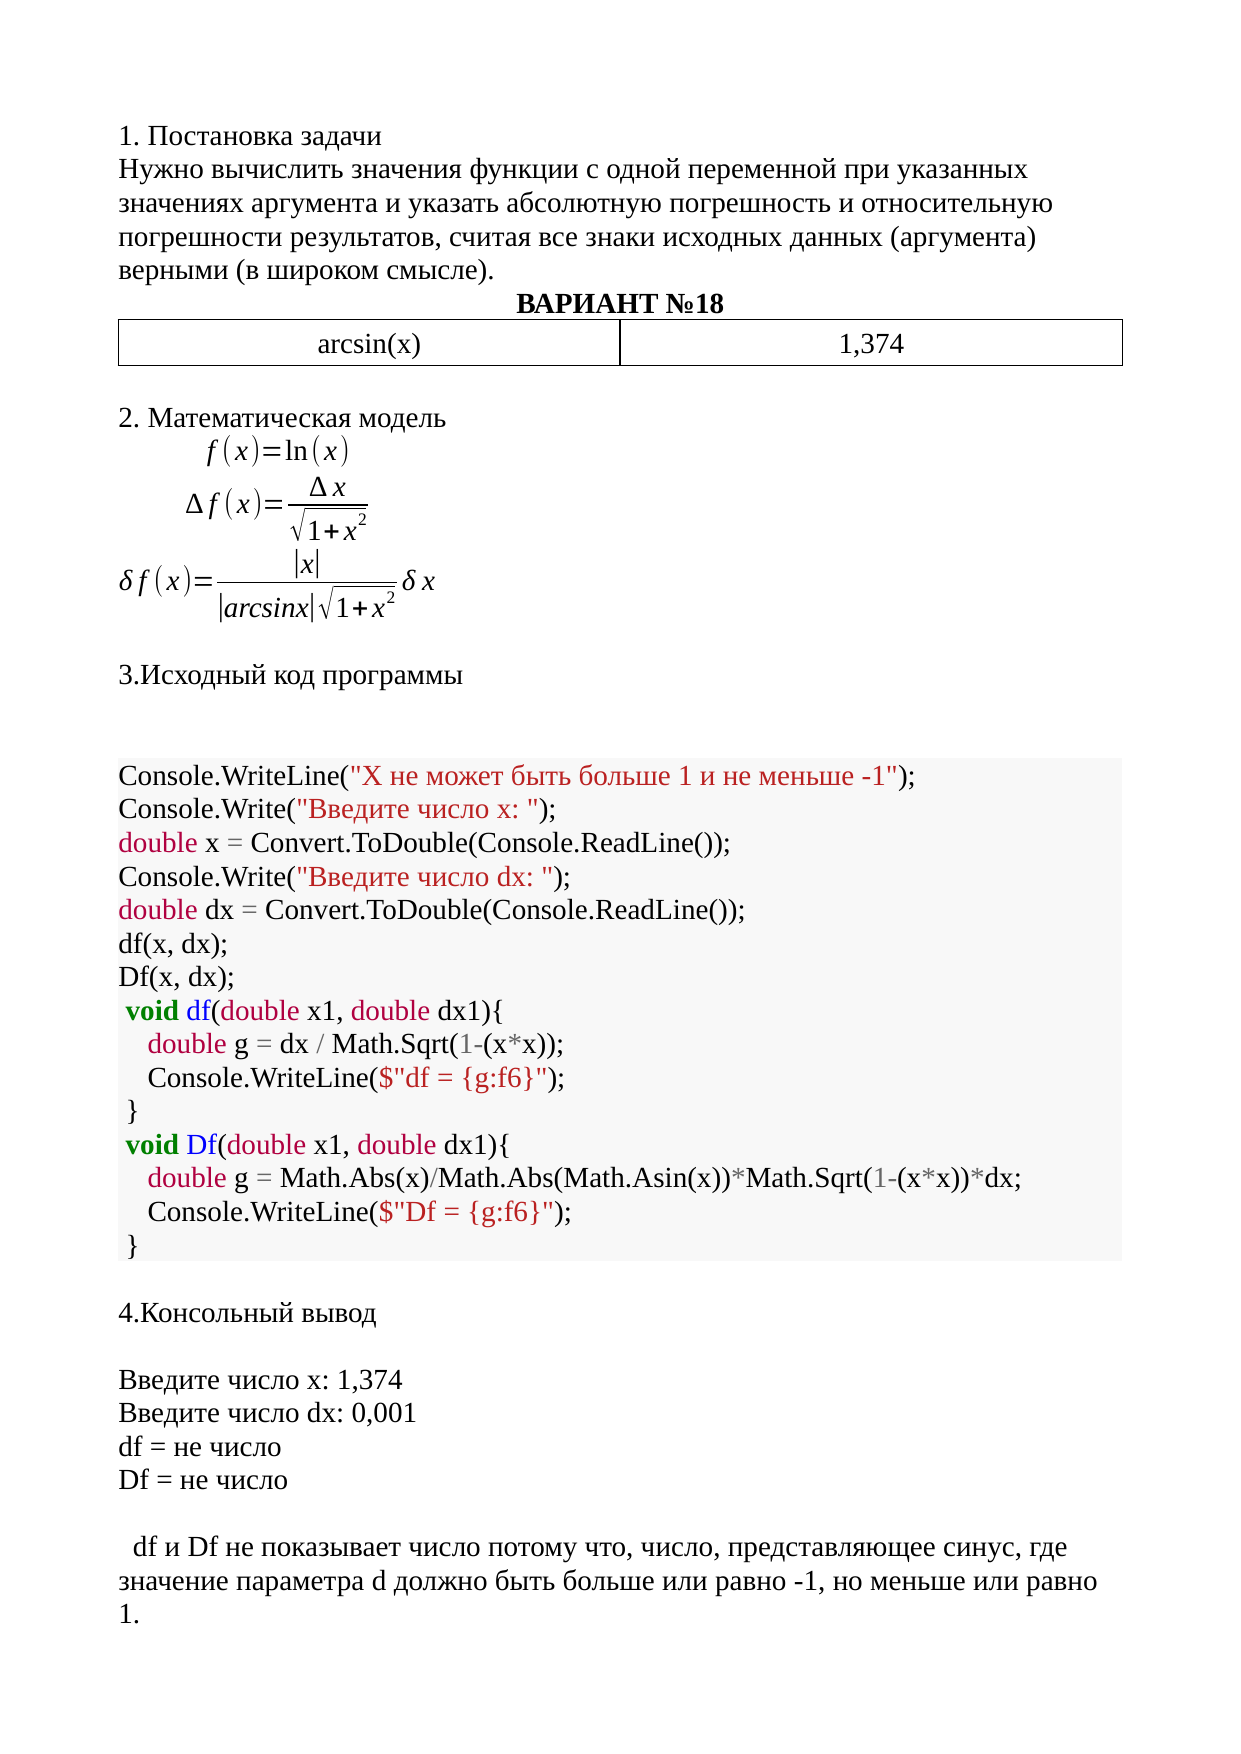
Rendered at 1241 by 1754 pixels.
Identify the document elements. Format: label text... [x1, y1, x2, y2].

text double dx = Convert.ToDouble(Console.ReadLine()); [118, 892, 1122, 926]
text Console.WriteLine("X не может быть больше 1 и не меньше -1"); [118, 758, 1122, 792]
text df = не число [118, 1429, 1122, 1462]
text } [118, 1228, 1122, 1261]
text Df(x, dx); [118, 959, 1122, 993]
text Введите число x: 1,374 [118, 1362, 1122, 1395]
table_header arcsin(x) [119, 320, 619, 365]
text Console.WriteLine($"df = {g:f6}"); [118, 1060, 1122, 1093]
text } [118, 1093, 1122, 1127]
text void df(double x1, double dx1){ [118, 993, 1122, 1026]
text df(x, dx); [118, 926, 1122, 959]
text Введите число dx: 0,001 [118, 1395, 1122, 1429]
text Console.Write("Введите число dx: "); [118, 859, 1122, 892]
table_header 1,374 [621, 320, 1122, 365]
text void Df(double x1, double dx1){ [118, 1127, 1122, 1161]
text Console.Write("Введите число x: "); [118, 792, 1122, 825]
text 1. Постановка задачи [118, 118, 1122, 152]
text df и Df не показывает число потому что, число, представляющее синус, где значение параметра d должно быть больше или равно -1, но меньше или равно 1. [118, 1529, 1122, 1630]
text Нужно вычислить значения функции с одной переменной при указанных значениях аргумента и указать абсолютную погрешность и относительную погрешности результатов, считая все знаки исходных данных (аргумента) верными (в широком смысле). [118, 152, 1122, 286]
text 4.Консольный вывод [118, 1295, 1122, 1328]
text 3.Исходный код программы [118, 657, 1122, 691]
text ВАРИАНТ №18 [118, 286, 1122, 319]
text double g = Math.Abs(x)/Math.Abs(Math.Asin(x))*Math.Sqrt(1-(x*x))*dx; [118, 1161, 1122, 1194]
text Df = не число [118, 1462, 1122, 1496]
text 2. Математическая модель [118, 400, 1122, 433]
text double x = Convert.ToDouble(Console.ReadLine()); [118, 825, 1122, 859]
text Console.WriteLine($"Df = {g:f6}"); [118, 1194, 1122, 1228]
text double g = dx / Math.Sqrt(1-(x*x)); [118, 1026, 1122, 1060]
